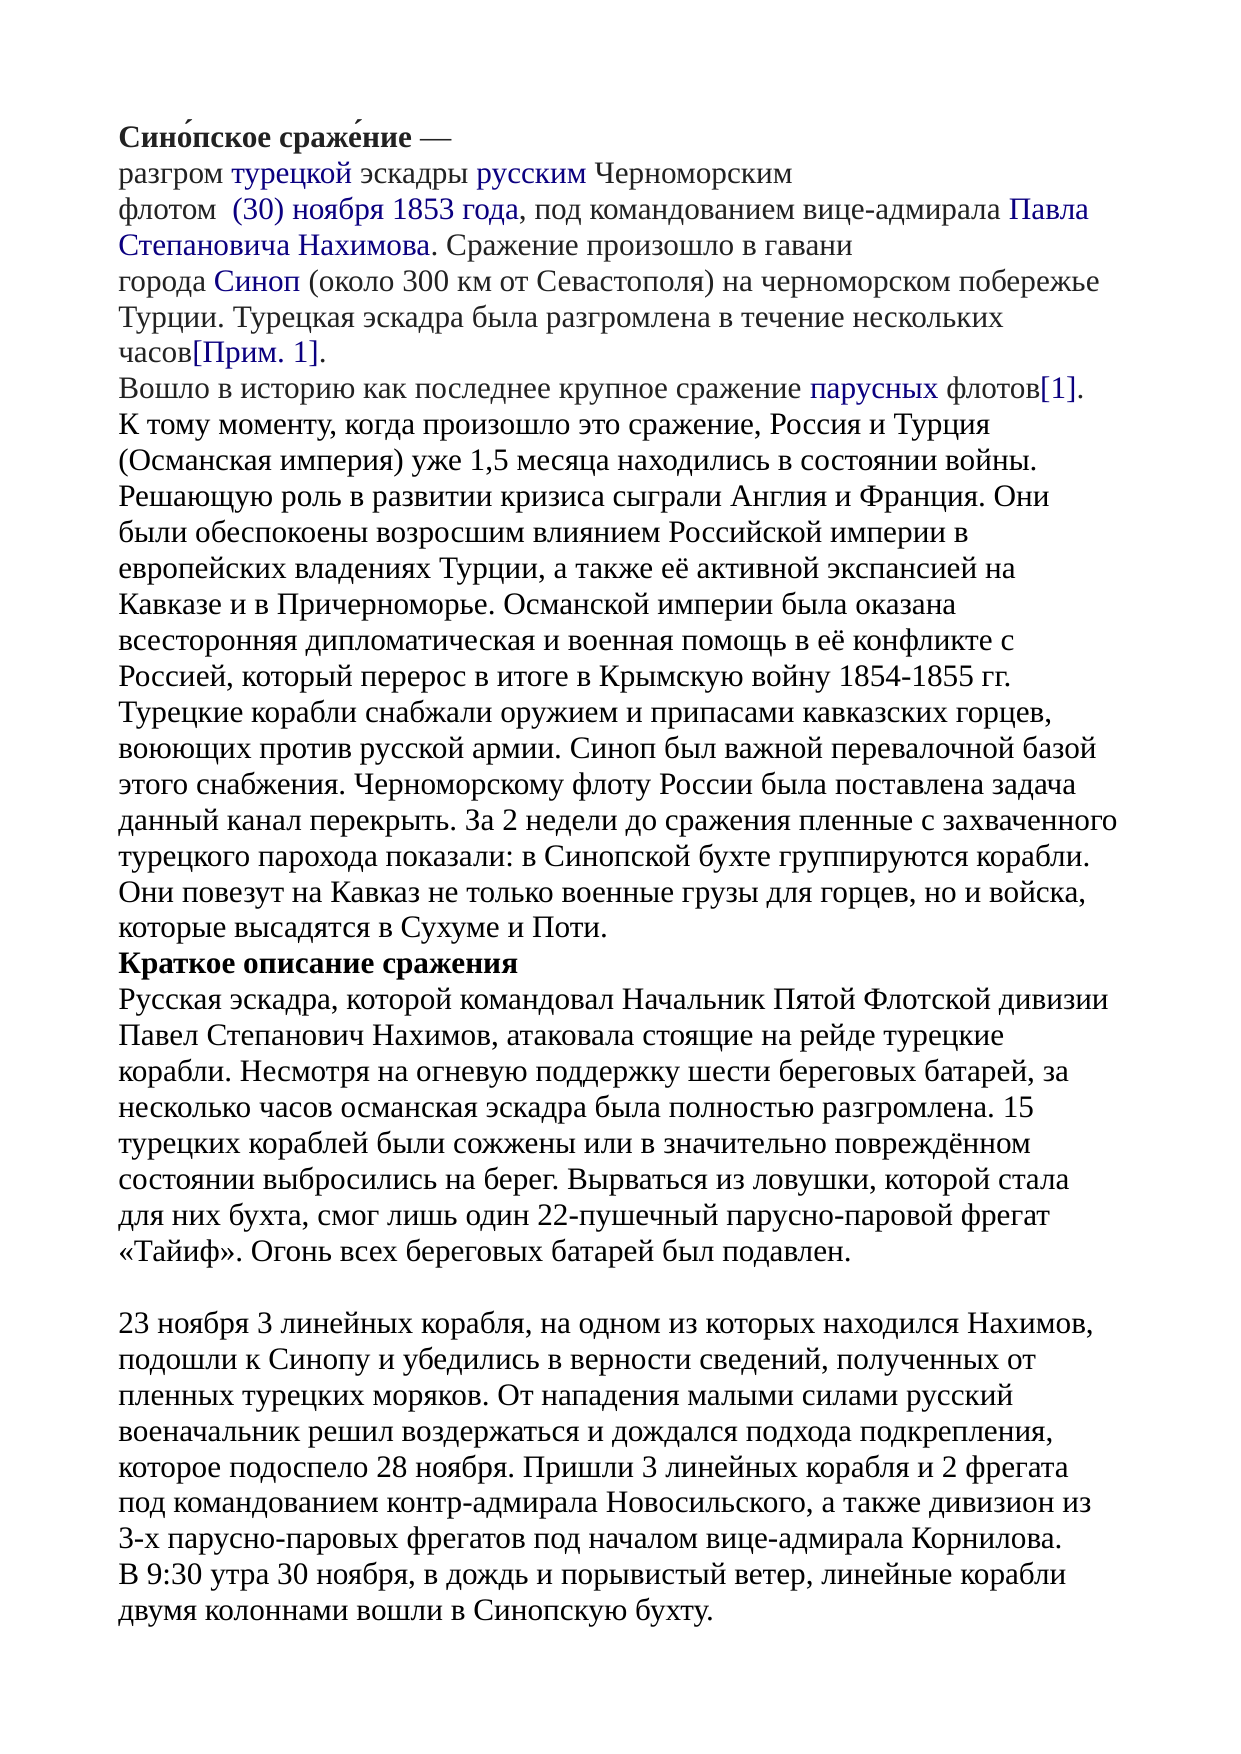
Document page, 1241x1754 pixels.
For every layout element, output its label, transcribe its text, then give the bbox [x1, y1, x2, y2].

text В 9:30 утра 30 ноября, в дождь и порывистый ветер, линейные корабли двумя колоннами вошли в Синопскую бухту. [118, 1556, 1122, 1627]
text Турецкие корабли снабжали оружием и припасами кавказских горцев, воюющих против русской армии. Синоп был важной перевалочной базой этого снабжения. Черноморскому флоту России была поставлена задача данный канал перекрыть. За 2 недели до сражения пленные с захваченного турецкого парохода показали: в Синопской бухте группируются корабли. Они повезут на Кавказ не только военные грузы для горцев, но и войска, которые высадятся в Сухуме и Поти. [118, 693, 1122, 945]
text Вошло в историю как последнее крупное сражение парусных флотов[1]. [118, 370, 1122, 406]
text Сино́пское сраже́ние — разгром турецкой эскадры русским Черноморским флотом (30) ноября 1853 года, под командованием вице-адмирала Павла Степановича Нахимова. Сражение произошло в гавани города Синоп (около 300 км от Севастополя) на черноморском побережье Турции. Турецкая эскадра была разгромлена в течение нескольких часов[Прим. 1]. [118, 118, 1122, 370]
text К тому моменту, когда произошло это сражение, Россия и Турция (Османская империя) уже 1,5 месяца находились в состоянии войны. Решающую роль в развитии кризиса сыграли Англия и Франция. Они были обеспокоены возросшим влиянием Российской империи в европейских владениях Турции, а также её активной экспансией на Кавказе и в Причерноморье. Османской империи была оказана всесторонняя дипломатическая и военная помощь в её конфликте с Россией, который перерос в итоге в Крымскую войну 1854-1855 гг. [118, 406, 1122, 693]
text Русская эскадра, которой командовал Начальник Пятой Флотской дивизии Павел Степанович Нахимов, атаковала стоящие на рейде турецкие корабли. Несмотря на огневую поддержку шести береговых батарей, за несколько часов османская эскадра была полностью разгромлена. 15 турецких кораблей были сожжены или в значительно повреждённом состоянии выбросились на берег. Вырваться из ловушки, которой стала для них бухта, смог лишь один 22-пушечный парусно-паровой фрегат «Тайиф». Огонь всех береговых батарей был подавлен. [118, 981, 1122, 1268]
subtitle Краткое описание сражения [118, 945, 1122, 981]
text 23 ноября 3 линейных корабля, на одном из которых находился Нахимов, подошли к Синопу и убедились в верности сведений, полученных от пленных турецких моряков. От нападения малыми силами русский военачальник решил воздержаться и дождался подхода подкрепления, которое подоспело 28 ноября. Пришли 3 линейных корабля и 2 фрегата под командованием контр-адмирала Новосильского, а также дивизион из 3-х парусно-паровых фрегатов под началом вице-адмирала Корнилова. [118, 1304, 1122, 1556]
